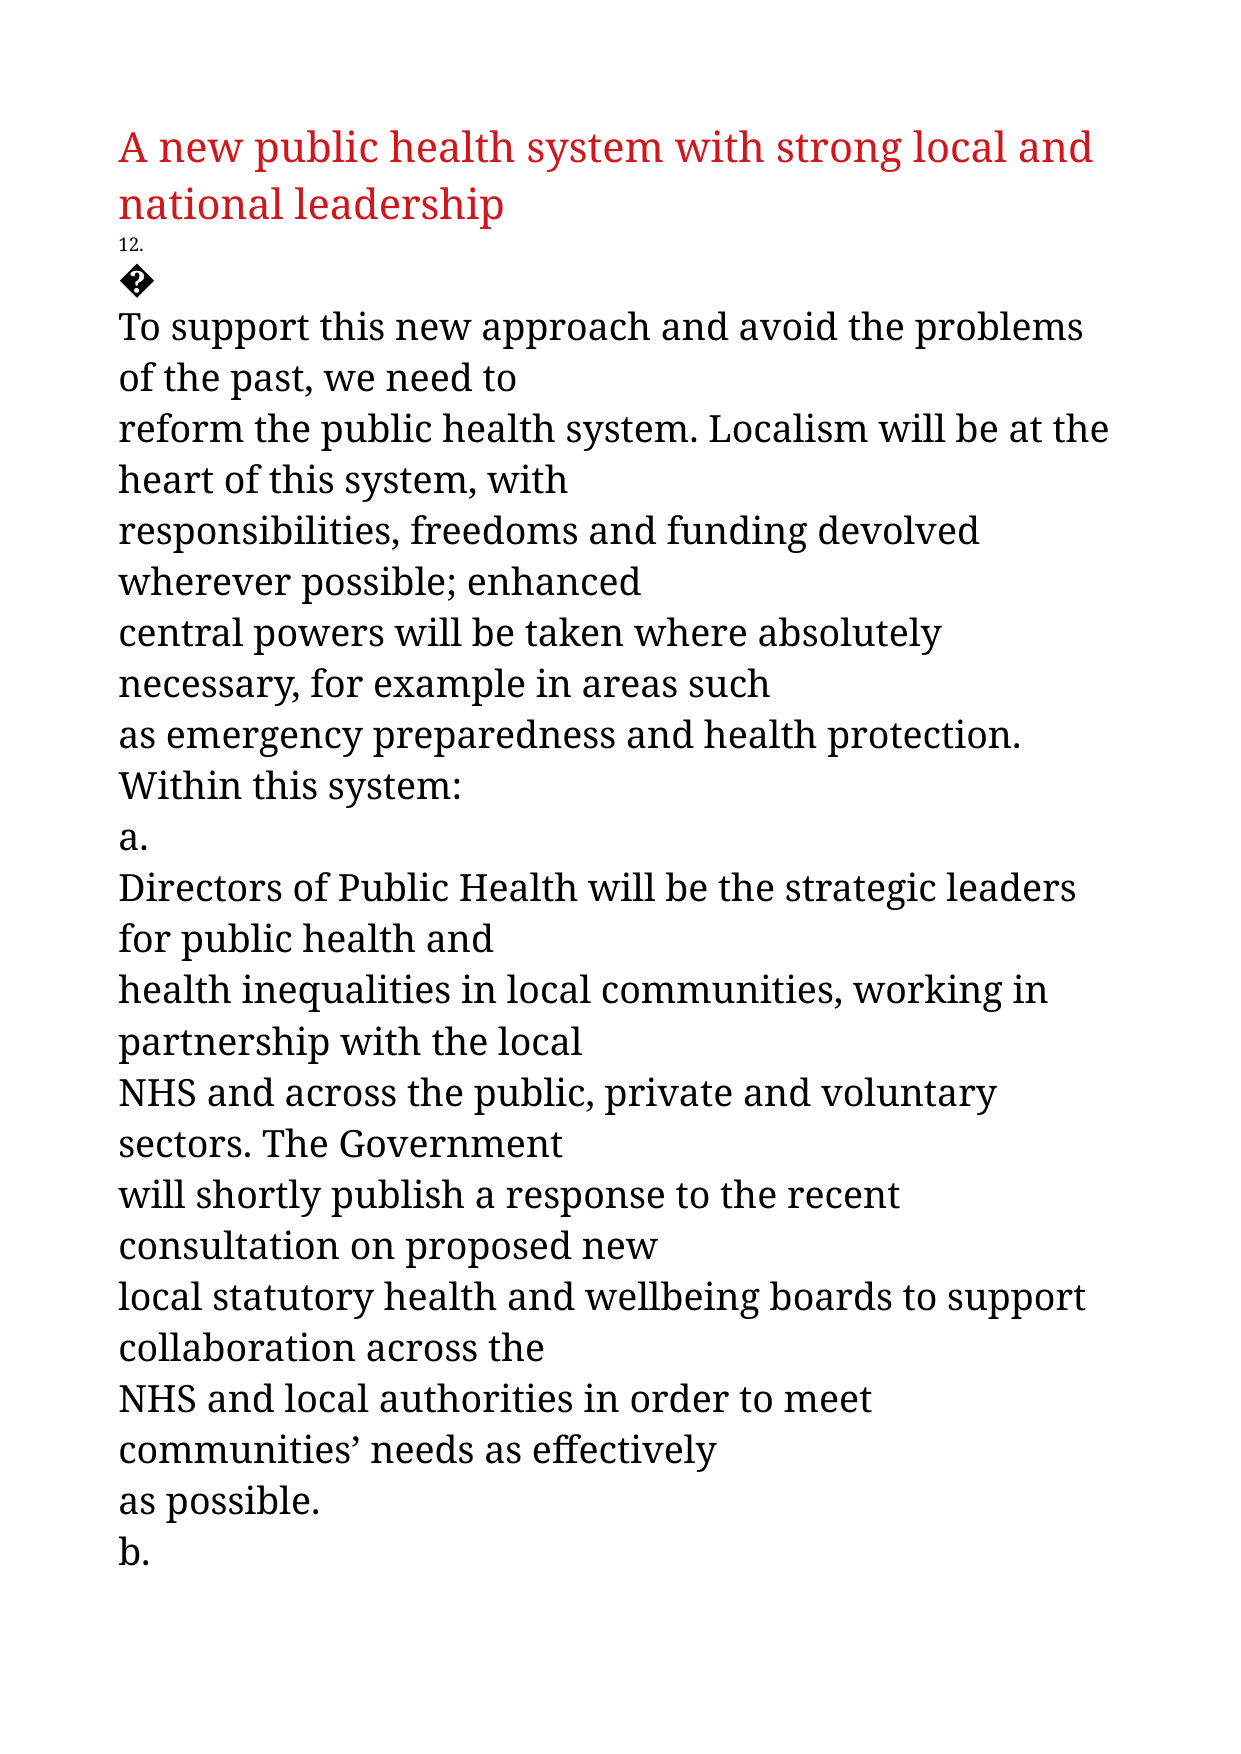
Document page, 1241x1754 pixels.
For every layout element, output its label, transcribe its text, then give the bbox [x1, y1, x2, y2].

text Directors of Public Health will be the strategic leaders for public health and [118, 862, 1122, 964]
text as possible. [118, 1474, 1122, 1525]
text local statutory health and wellbeing boards to support collaboration across the [118, 1270, 1122, 1372]
text � [118, 257, 1122, 300]
text health inequalities in local communities, working in partnership with the local [118, 964, 1122, 1066]
text A new public health system with strong local and national leadership [118, 118, 1122, 232]
text NHS and local authorities in order to meet communities’ needs as effectively [118, 1372, 1122, 1474]
text NHS and across the public, private and voluntary sectors. The Government [118, 1066, 1122, 1168]
text as emergency preparedness and health protection. Within this system: [118, 709, 1122, 811]
text will shortly publish a response to the recent consultation on proposed new [118, 1168, 1122, 1270]
text b. [118, 1525, 1122, 1576]
text To support this new approach and avoid the problems of the past, we need to [118, 300, 1122, 402]
text reform the public health system. Localism will be at the heart of this system, with [118, 402, 1122, 504]
text central powers will be taken where absolutely necessary, for example in areas such [118, 607, 1122, 709]
text 12. [118, 232, 1122, 257]
text responsibilities, freedoms and funding devolved wherever possible; enhanced [118, 504, 1122, 607]
text a. [118, 811, 1122, 862]
